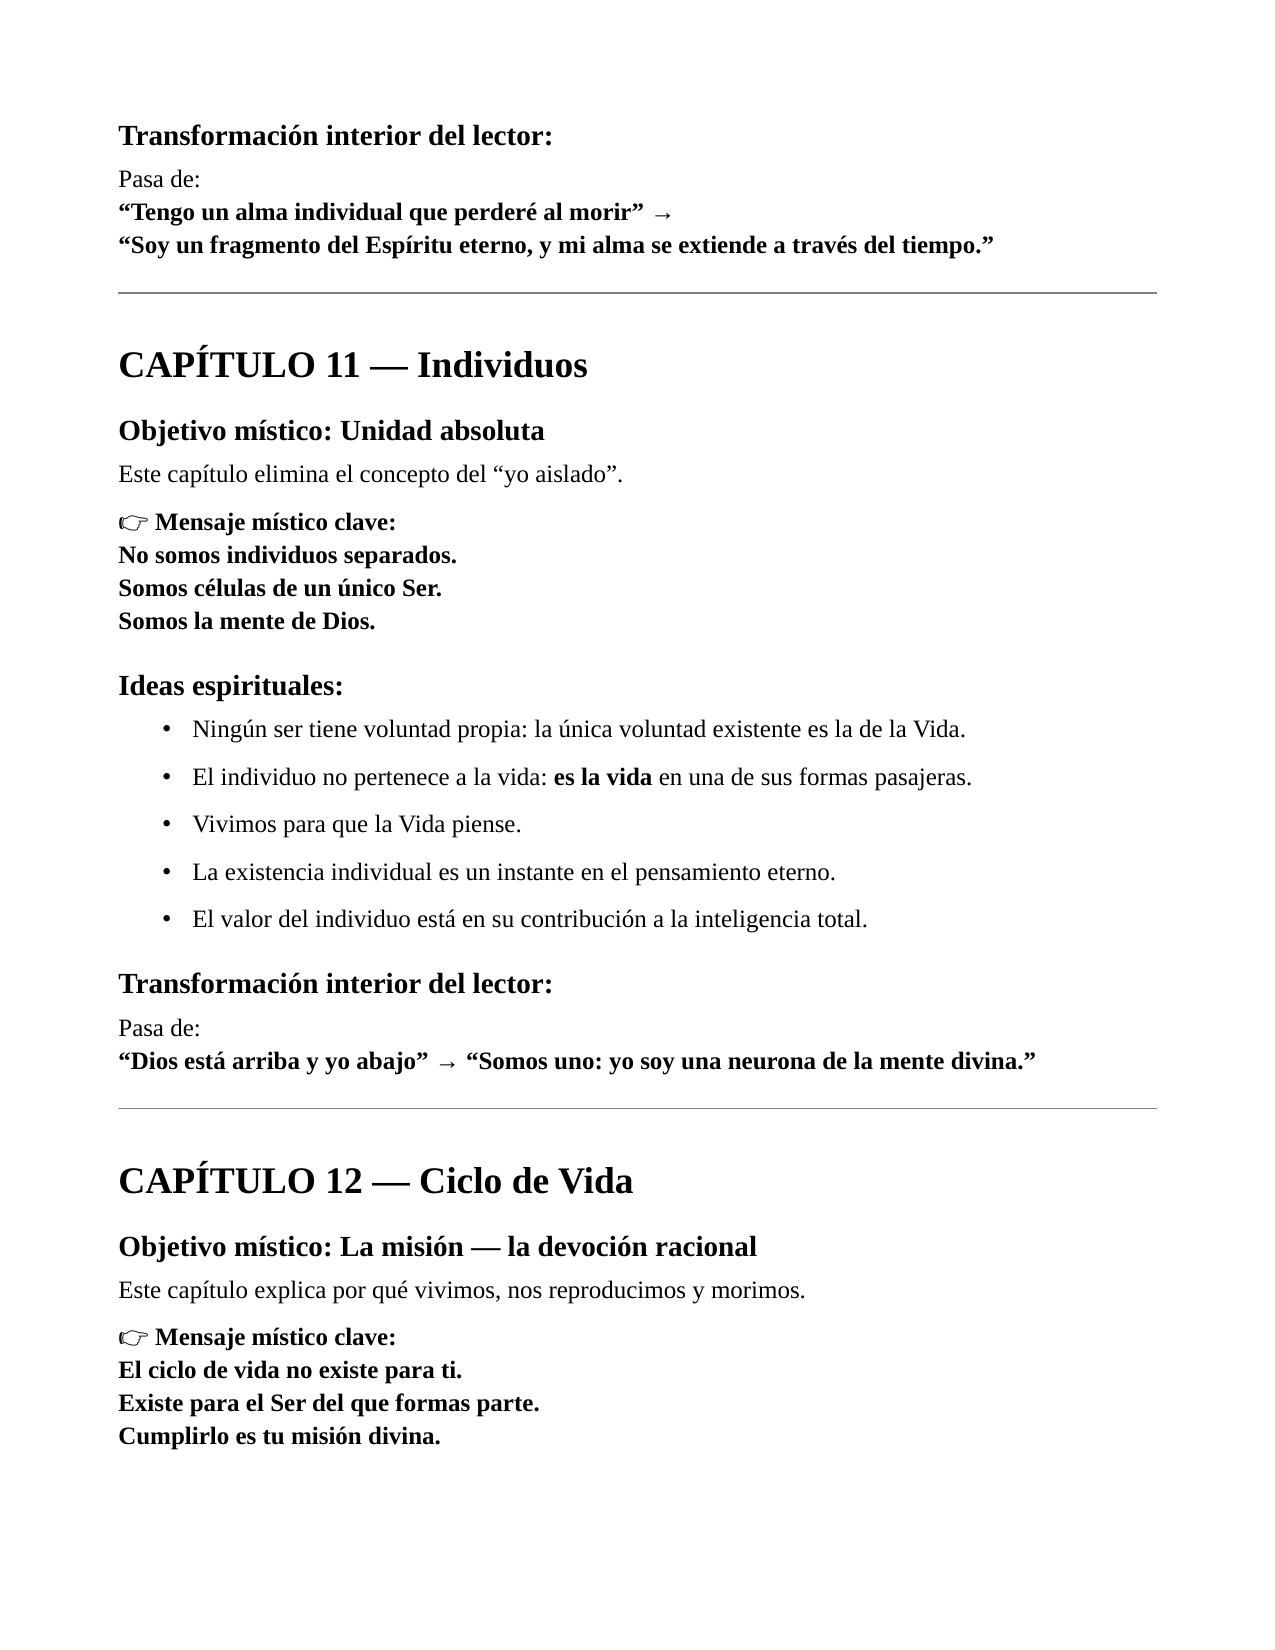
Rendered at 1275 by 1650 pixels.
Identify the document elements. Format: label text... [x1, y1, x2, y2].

text Este capítulo explica por qué vivimos, nos reproducimos y morimos. [118, 1275, 1157, 1303]
subtitle Objetivo místico: La misión — la devoción racional [118, 1229, 1157, 1262]
list El individuo no pertenece a la vida: es la vida en una de sus formas pasajeras. [162, 762, 1157, 790]
text Pasa de: “Dios está arriba y yo abajo” → “Somos uno: yo soy una neurona de la mente divina.” [118, 1013, 1157, 1074]
subtitle Ideas espirituales: [118, 668, 1157, 702]
text Pasa de: “Tengo un alma individual que perderé al morir” → “Soy un fragmento del Espíritu eterno, y mi alma se extiende a través del tiempo.” [118, 164, 1157, 259]
text 👉 Mensaje místico clave: No somos individuos separados. Somos células de un único Ser. Somos la mente de Dios. [118, 507, 1157, 634]
subtitle CAPÍTULO 12 — Ciclo de Vida [118, 1158, 1157, 1202]
list La existencia individual es un instante en el pensamiento eterno. [162, 857, 1157, 886]
list El valor del individuo está en su contribución a la inteligencia total. [162, 904, 1157, 933]
list Vivimos para que la Vida piense. [162, 809, 1157, 838]
list Ningún ser tiene voluntad propia: la única voluntad existente es la de la Vida. [162, 714, 1157, 743]
subtitle Objetivo místico: Unidad absoluta [118, 413, 1157, 447]
subtitle Transformación interior del lector: [118, 118, 1157, 152]
text Este capítulo elimina el concepto del “yo aislado”. [118, 459, 1157, 488]
subtitle CAPÍTULO 11 — Individuos [118, 343, 1157, 386]
subtitle Transformación interior del lector: [118, 967, 1157, 1000]
text 👉 Mensaje místico clave: El ciclo de vida no existe para ti. Existe para el Ser del que formas parte. Cumplirlo es tu misión divina. [118, 1322, 1157, 1450]
